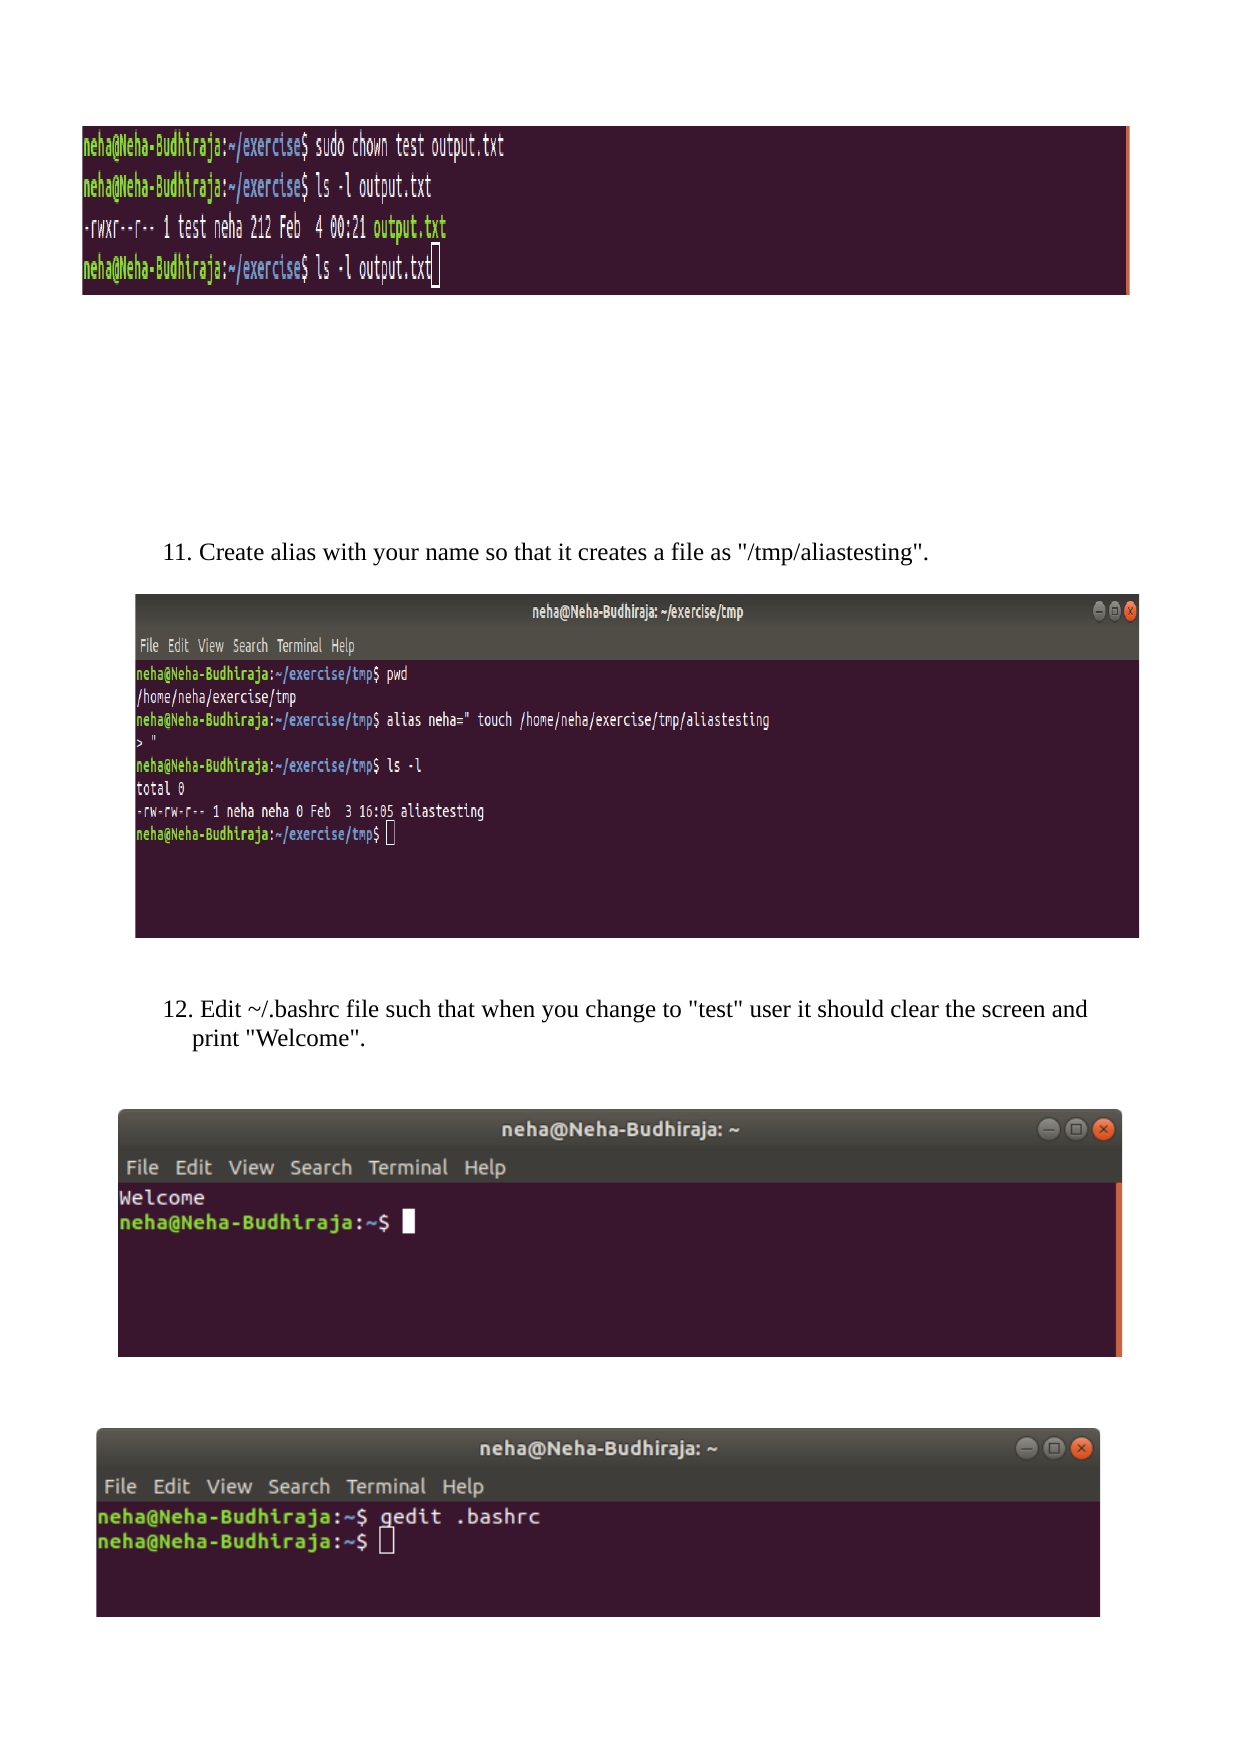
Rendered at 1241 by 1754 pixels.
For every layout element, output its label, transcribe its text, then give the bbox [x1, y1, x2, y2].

picture [118, 1109, 1123, 1357]
list Create alias with your name so that it creates a file as "/tmp/aliastesting". [162, 537, 1122, 566]
list Edit ~/.bashrc file such that when you change to "test" user it should clear the screen and print "Welcome". [162, 994, 1122, 1052]
picture [96, 1428, 1101, 1617]
picture [135, 594, 1140, 938]
